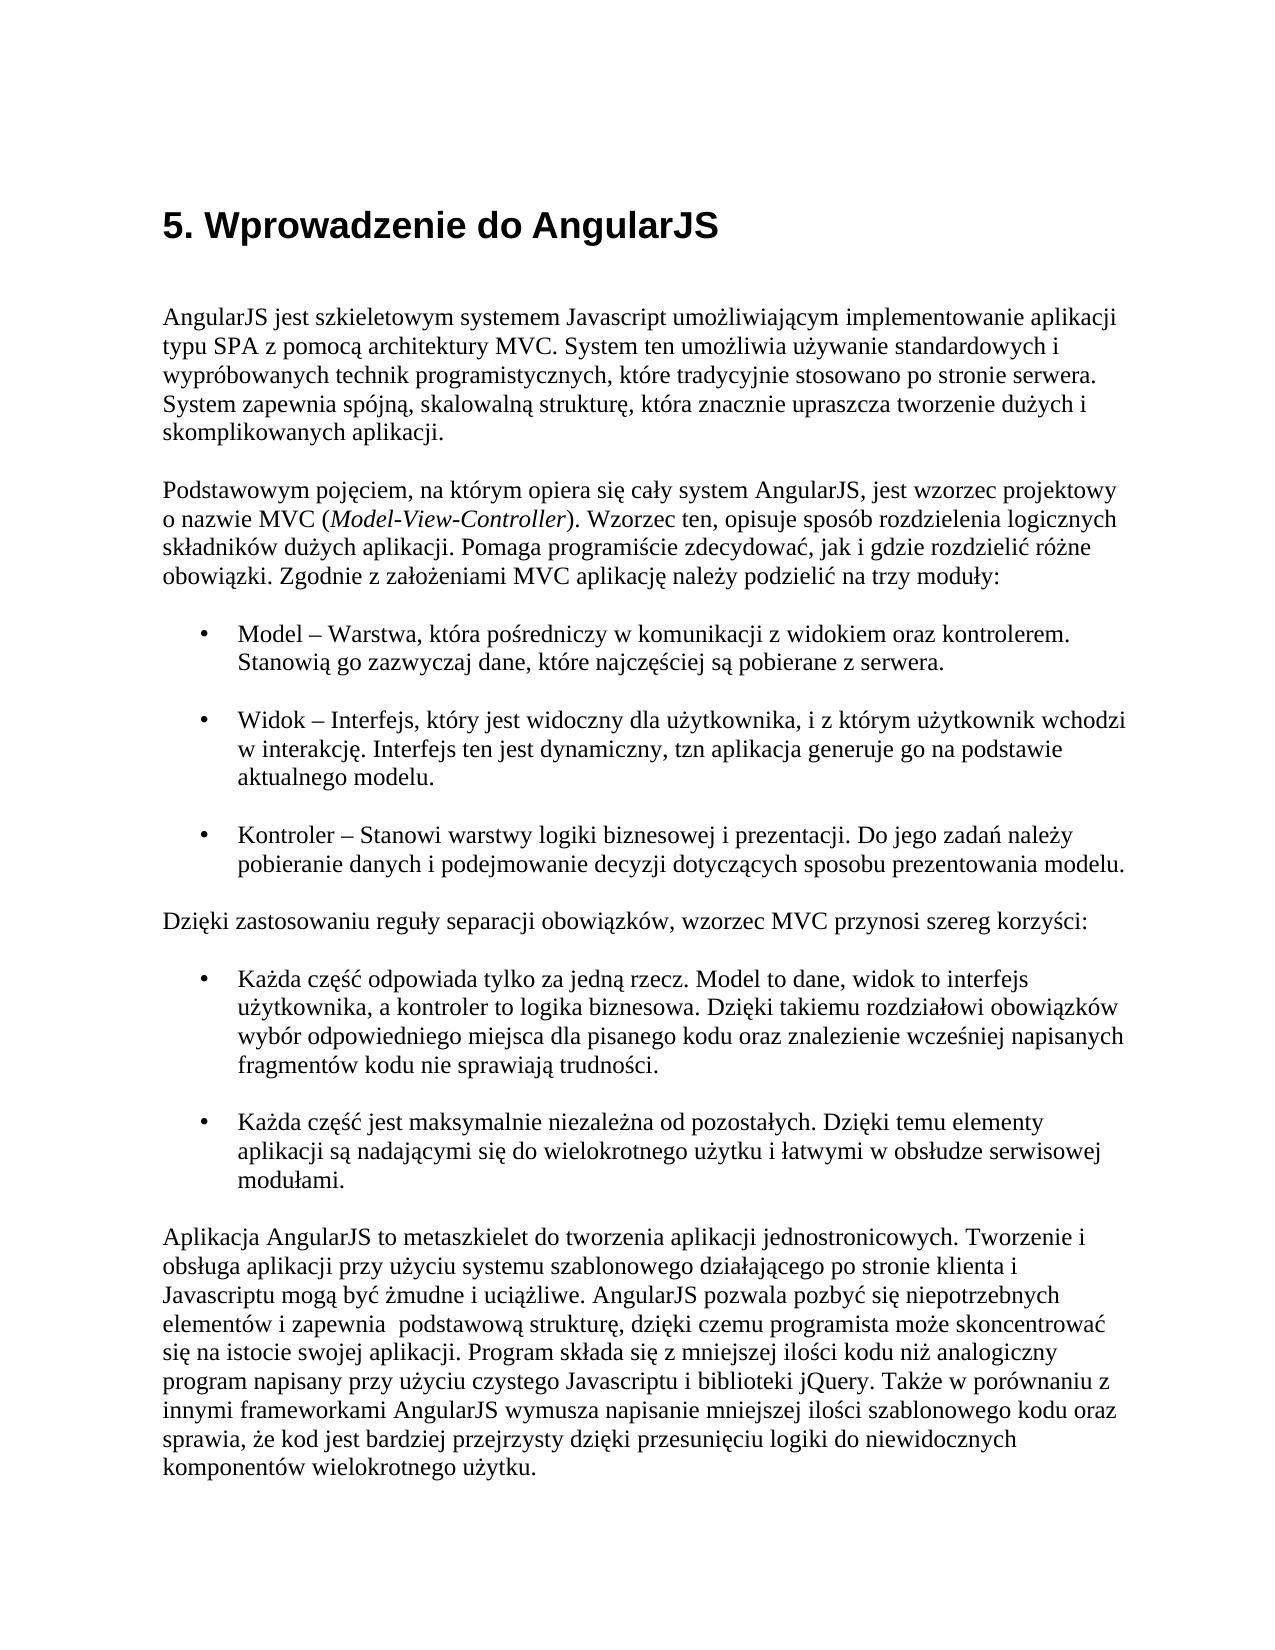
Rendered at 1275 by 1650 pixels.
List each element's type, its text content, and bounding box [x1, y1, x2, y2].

text Podstawowym pojęciem, na którym opiera się cały system AngularJS, jest wzorzec projektowy o nazwie MVC (Model-View-Controller). Wzorzec ten, opisuje sposób rozdzielenia logicznych składników dużych aplikacji. Pomaga programiście zdecydować, jak i gdzie rozdzielić różne obowiązki. Zgodnie z założeniami MVC aplikację należy podzielić na trzy moduły: [162, 475, 1127, 590]
text Dzięki zastosowaniu reguły separacji obowiązków, wzorzec MVC przynosi szereg korzyści: [162, 906, 1127, 935]
text AngularJS jest szkieletowym systemem Javascript umożliwiającym implementowanie aplikacji typu SPA z pomocą architektury MVC. System ten umożliwia używanie standardowych i wypróbowanych technik programistycznych, które tradycyjnie stosowano po stronie serwera. System zapewnia spójną, skalowalną strukturę, która znacznie upraszcza tworzenie dużych i skomplikowanych aplikacji. [162, 302, 1127, 446]
list Każda część odpowiada tylko za jedną rzecz. Model to dane, widok to interfejs użytkownika, a kontroler to logika biznesowa. Dzięki takiemu rozdziałowi obowiązków wybór odpowiedniego miejsca dla pisanego kodu oraz znalezienie wcześniej napisanych fragmentów kodu nie sprawiają trudności. [200, 964, 1127, 1079]
subtitle 5. Wprowadzenie do AngularJS [162, 204, 1127, 247]
list Każda część jest maksymalnie niezależna od pozostałych. Dzięki temu elementy aplikacji są nadającymi się do wielokrotnego użytku i łatwymi w obsłudze serwisowej modułami. [200, 1107, 1127, 1194]
text Aplikacja AngularJS to metaszkielet do tworzenia aplikacji jednostronicowych. Tworzenie i obsługa aplikacji przy użyciu systemu szablonowego działającego po stronie klienta i Javascriptu mogą być żmudne i uciążliwe. AngularJS pozwala pozbyć się niepotrzebnych elementów i zapewnia podstawową strukturę, dzięki czemu programista może skoncentrować się na istocie swojej aplikacji. Program składa się z mniejszej ilości kodu niż analogiczny program napisany przy użyciu czystego Javascriptu i biblioteki jQuery. Także w porównaniu z innymi frameworkami AngularJS wymusza napisanie mniejszej ilości szablonowego kodu oraz sprawia, że kod jest bardziej przejrzysty dzięki przesunięciu logiki do niewidocznych komponentów wielokrotnego użytku. [162, 1222, 1127, 1481]
list Model – Warstwa, która pośredniczy w komunikacji z widokiem oraz kontrolerem. Stanowią go zazwyczaj dane, które najczęściej są pobierane z serwera. [200, 619, 1127, 676]
list Kontroler – Stanowi warstwy logiki biznesowej i prezentacji. Do jego zadań należy pobieranie danych i podejmowanie decyzji dotyczących sposobu prezentowania modelu. [200, 820, 1127, 877]
list Widok – Interfejs, który jest widoczny dla użytkownika, i z którym użytkownik wchodzi w interakcję. Interfejs ten jest dynamiczny, tzn aplikacja generuje go na podstawie aktualnego modelu. [200, 705, 1127, 791]
